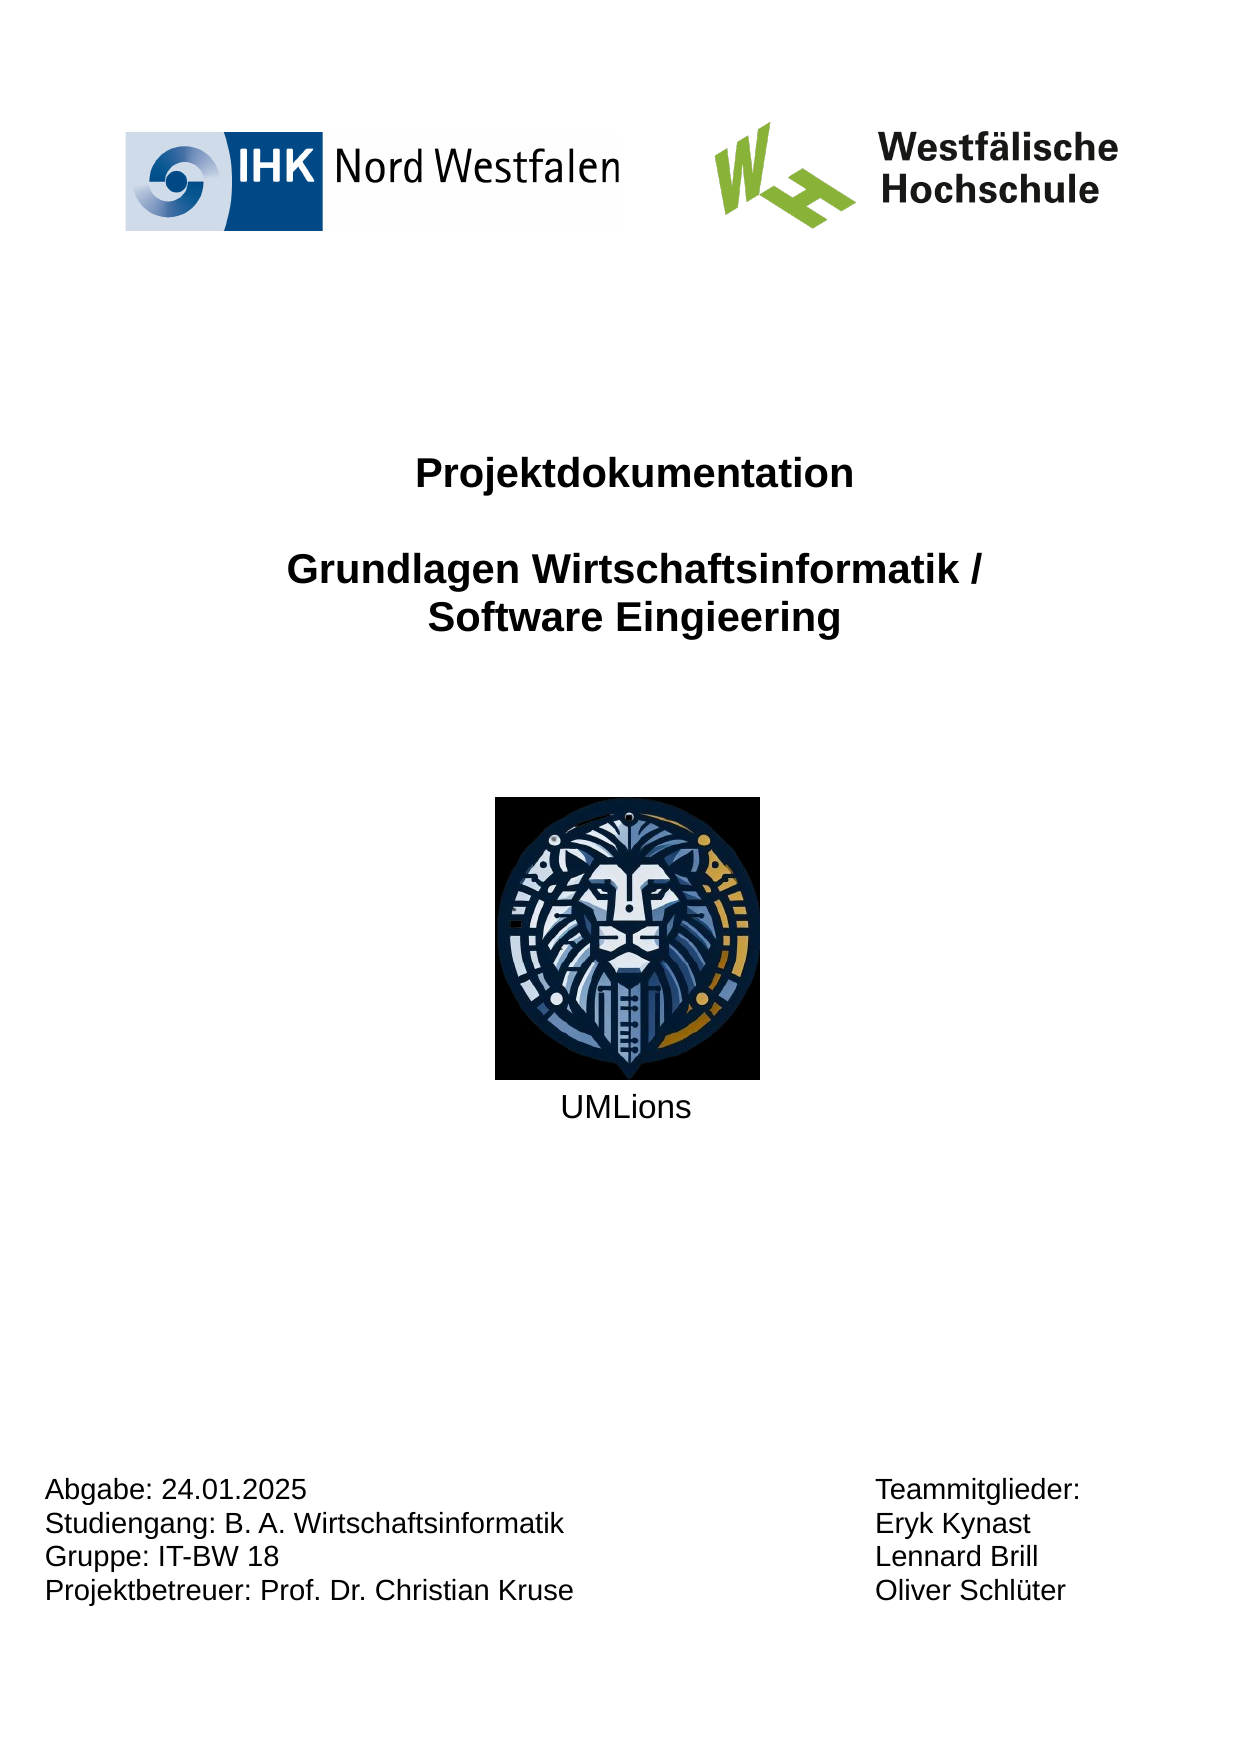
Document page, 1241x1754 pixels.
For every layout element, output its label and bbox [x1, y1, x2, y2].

picture [711, 118, 1121, 232]
picture [495, 797, 760, 1080]
picture [125, 132, 619, 231]
